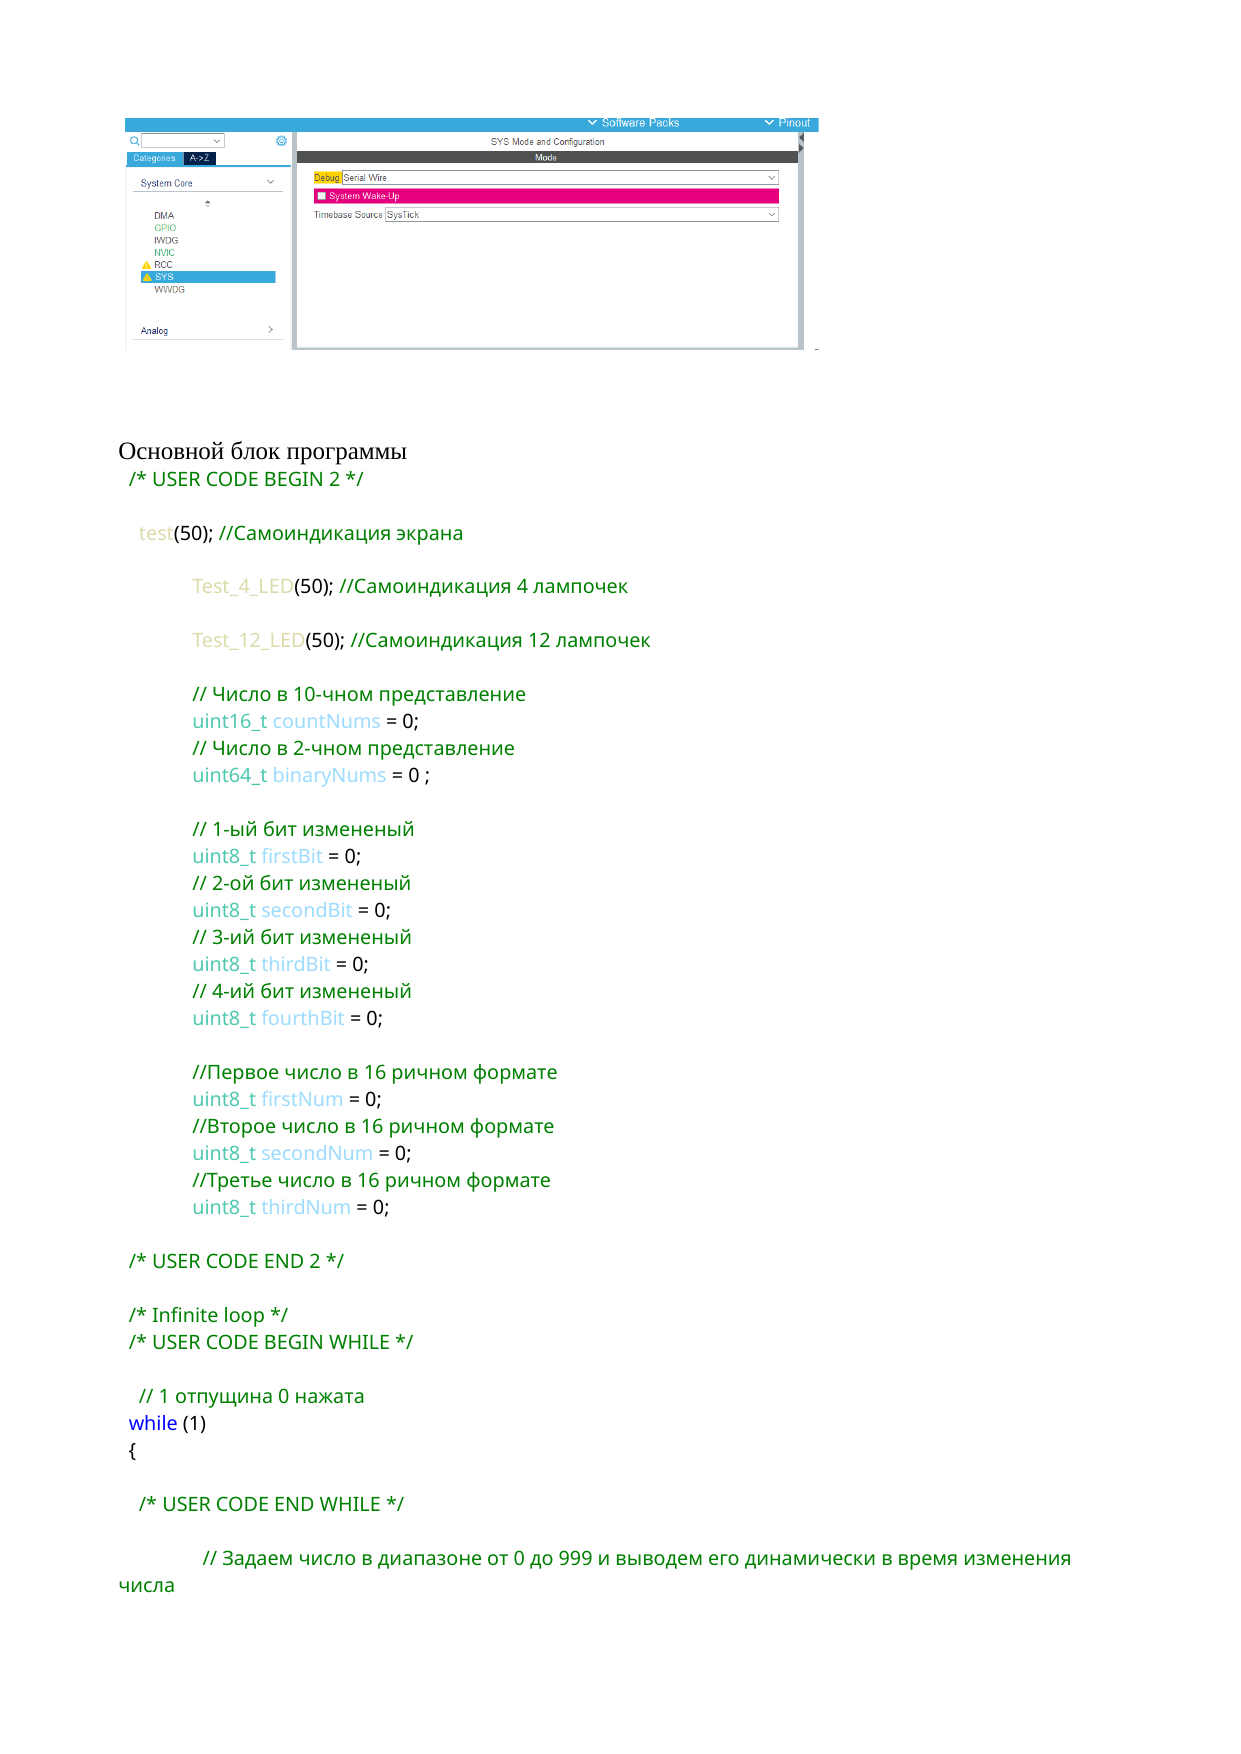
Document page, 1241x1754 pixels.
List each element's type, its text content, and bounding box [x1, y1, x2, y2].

text /* USER CODE END 2 */ [118, 1247, 1122, 1274]
text // Число в 10-чном представление [118, 681, 1122, 708]
text /* USER CODE BEGIN WHILE */ [118, 1328, 1122, 1355]
text //Второе число в 16 ричном формате [118, 1112, 1122, 1139]
text Test_4_LED(50); //Самоиндикация 4 лампочек [118, 573, 1122, 600]
text Test_12_LED(50); //Самоиндикация 12 лампочек [118, 627, 1122, 654]
text // 1-ый бит измененый [118, 816, 1122, 842]
text uint64_t binaryNums = 0 ; [118, 762, 1122, 788]
text // 2-ой бит измененый [118, 869, 1122, 896]
text // Задаем число в диапазоне от 0 до 999 и выводем его динамически в время изменения числа [118, 1544, 1122, 1598]
text test(50); //Самоиндикация экрана [118, 519, 1122, 546]
text Основной блок программы /* USER CODE BEGIN 2 */ [118, 436, 1122, 492]
picture [118, 118, 819, 350]
text /* USER CODE END WHILE */ [118, 1490, 1122, 1517]
text // 3-ий бит измененый [118, 923, 1122, 950]
text /* Infinite loop */ [118, 1301, 1122, 1328]
text uint8_t secondNum = 0; [118, 1139, 1122, 1166]
text //Третье число в 16 ричном формате [118, 1166, 1122, 1193]
text uint16_t countNums = 0; [118, 708, 1122, 734]
text uint8_t secondBit = 0; [118, 896, 1122, 923]
text { [118, 1436, 1122, 1463]
text uint8_t firstBit = 0; [118, 842, 1122, 869]
text // Число в 2-чном представление [118, 734, 1122, 762]
text uint8_t firstNum = 0; [118, 1085, 1122, 1112]
text uint8_t thirdNum = 0; [118, 1193, 1122, 1220]
text // 4-ий бит измененый [118, 977, 1122, 1004]
text // 1 отпущина 0 нажата [118, 1382, 1122, 1409]
text uint8_t thirdBit = 0; [118, 950, 1122, 977]
text //Первое число в 16 ричном формате [118, 1058, 1122, 1085]
text uint8_t fourthBit = 0; [118, 1004, 1122, 1031]
text while (1) [118, 1409, 1122, 1436]
